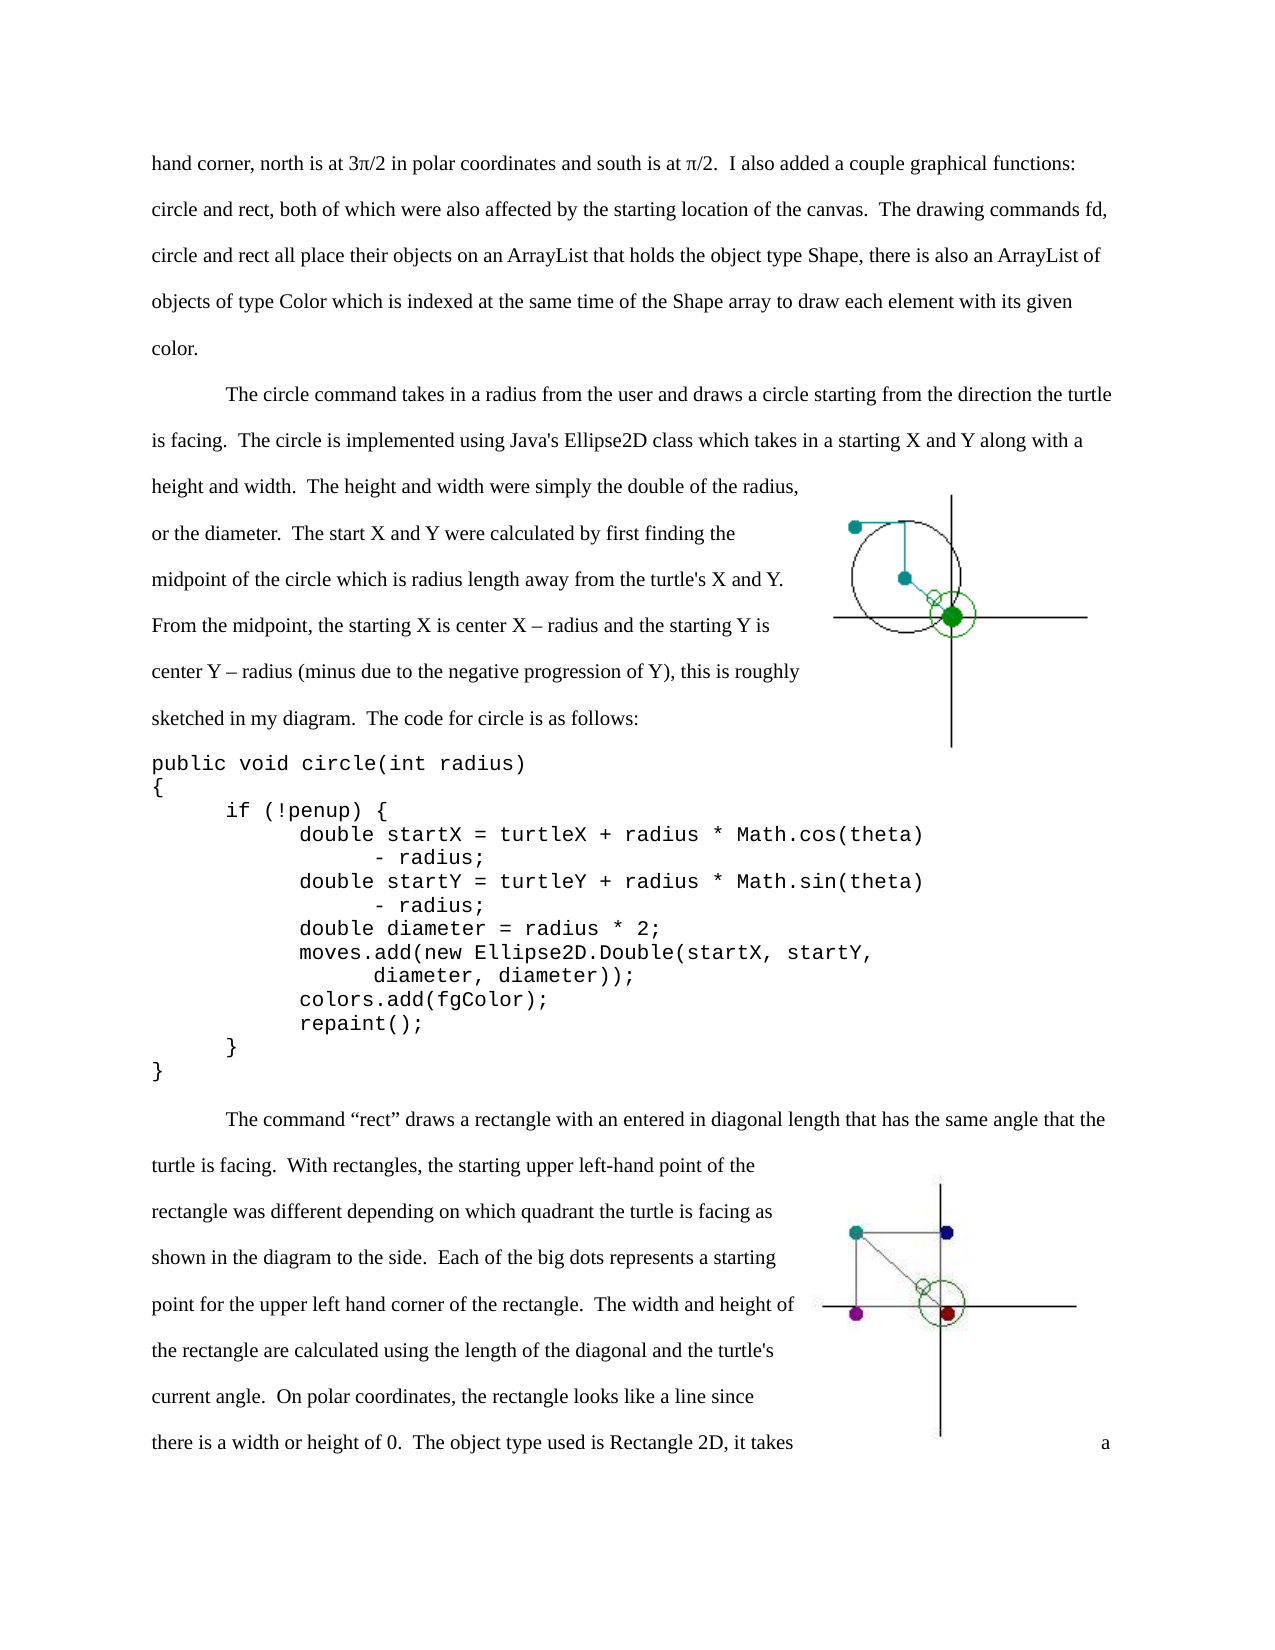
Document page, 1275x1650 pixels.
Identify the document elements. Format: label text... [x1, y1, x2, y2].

text - radius; [151, 894, 1123, 918]
text double startX = turtleX + radius * Math.cos(theta) [151, 824, 1123, 847]
text repaint(); [151, 1013, 1123, 1036]
text colors.add(fgColor); [151, 989, 1123, 1013]
text - radius; [151, 847, 1123, 871]
text public void circle(int radius) [151, 753, 1123, 776]
text } [151, 1036, 1123, 1060]
text { [151, 776, 1123, 800]
text } [151, 1060, 1123, 1084]
picture [800, 1163, 1101, 1464]
text if (!penup) { [151, 800, 1123, 824]
text hand corner, north is at 3π/2 in polar coordinates and south is at π/2. I also added a couple graphical functions: circle and rect, both of which were also affected by the starting location of the canvas. The drawing commands fd, circle and rect all place their objects on an ArrayList that holds the object type Shape, there is also an ArrayList of objects of type Color which is indexed at the same time of the Shape array to draw each element with its given color. [151, 151, 1123, 359]
text diameter, diameter)); [151, 966, 1123, 989]
text The circle command takes in a radius from the user and draws a circle starting from the direction the turtle is facing. The circle is implemented using Java's Ellipse2D class which takes in a starting X and Y along with a height and width. The height and width were simply the double of the radius, or the diameter. The start X and Y were calculated by first finding the midpoint of the circle which is radius length away from the turtle's X and Y. From the midpoint, the starting X is center X – radius and the starting Y is center Y – radius (minus due to the negative progression of Y), this is roughly sketched in my diagram. The code for circle is as follows: [151, 383, 1123, 729]
text double startY = turtleY + radius * Math.sin(theta) [151, 871, 1123, 894]
text The command “rect” draws a rectangle with an entered in diagonal length that has the same angle that the turtle is facing. With rectangles, the starting upper left-hand point of the rectangle was different depending on which quadrant the turtle is facing as shown in the diagram to the side. Each of the big dots represents a starting point for the upper left hand corner of the rectangle. The width and height of the rectangle are calculated using the length of the diagonal and the turtle's current angle. On polar coordinates, the rectangle looks like a line since there is a width or height of 0. The object type used is Rectangle 2D, it takes a [151, 1107, 1123, 1454]
text double diameter = radius * 2; [151, 918, 1123, 942]
picture [811, 474, 1112, 775]
text moves.add(new Ellipse2D.Double(startX, startY, [151, 942, 1123, 966]
